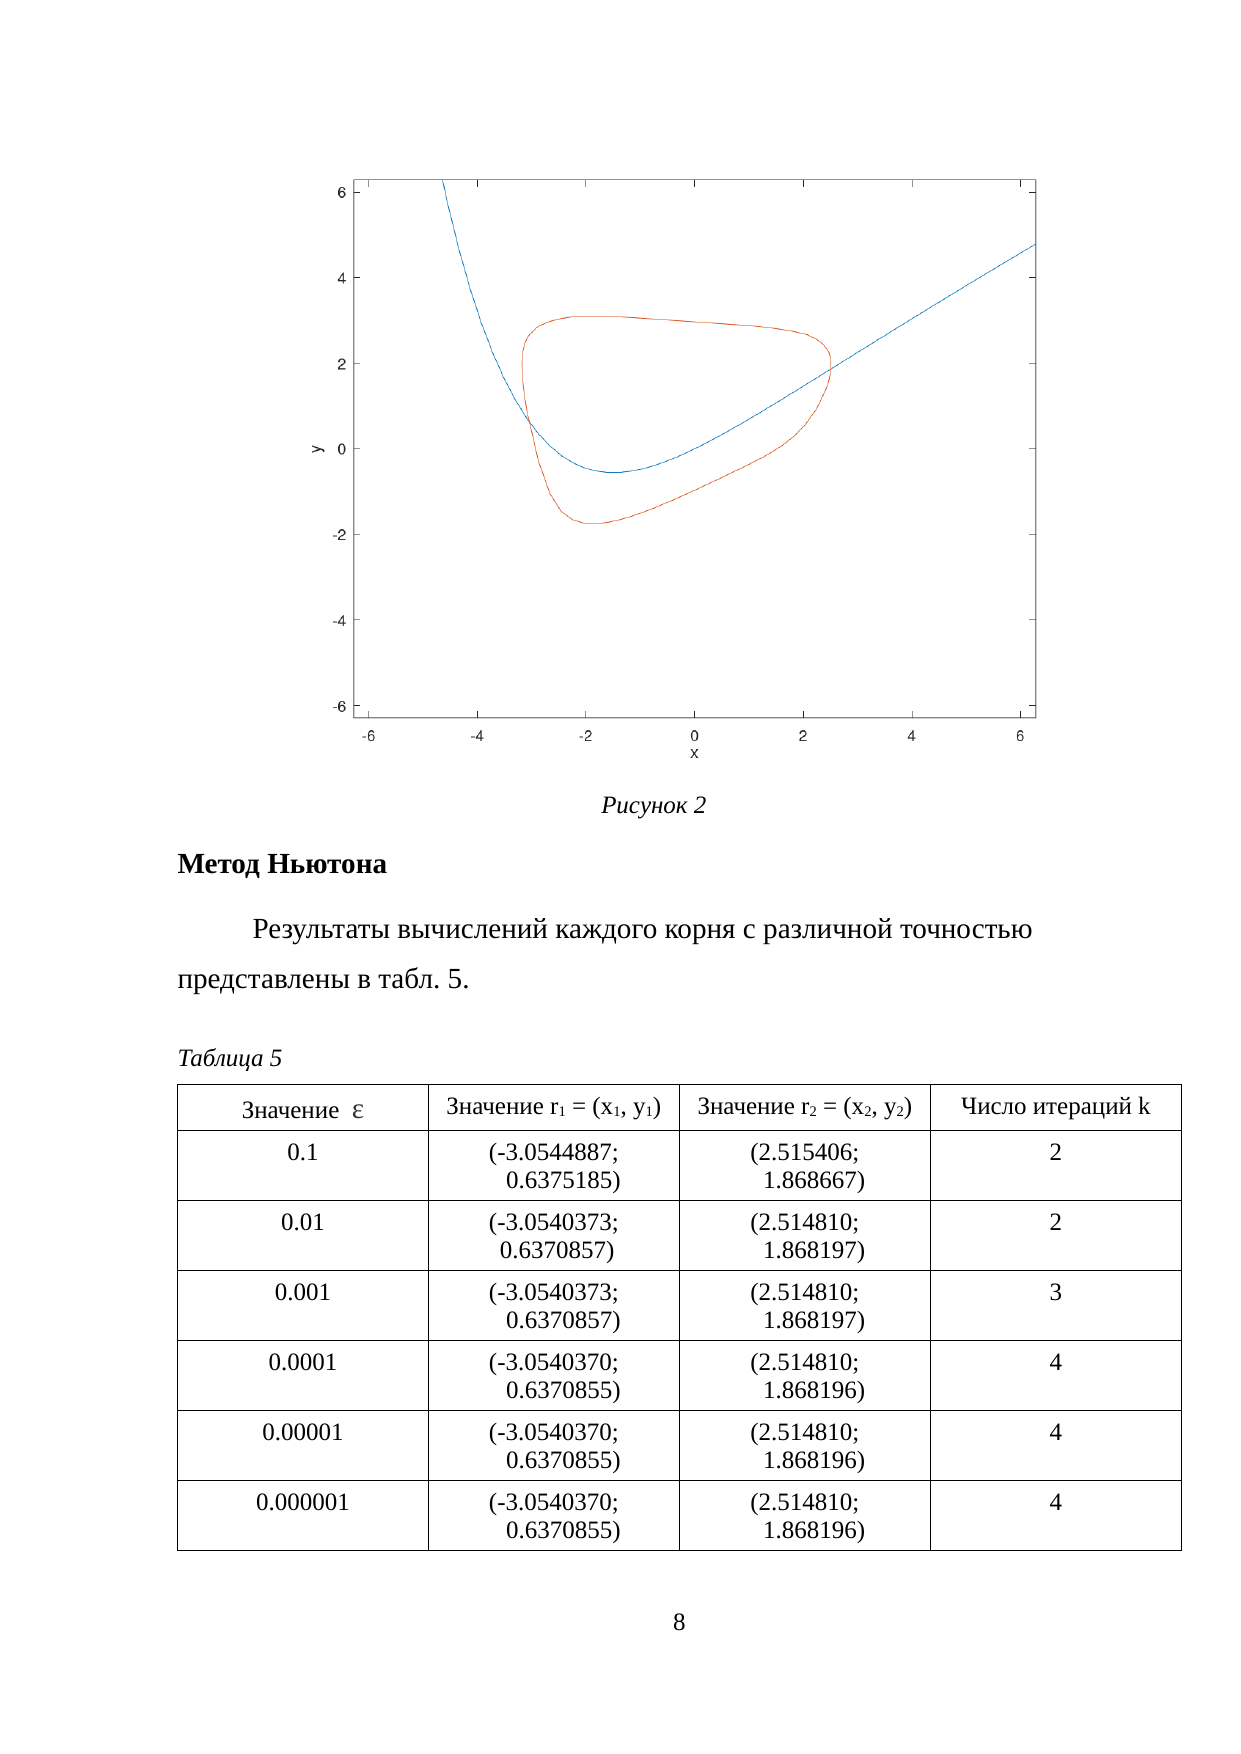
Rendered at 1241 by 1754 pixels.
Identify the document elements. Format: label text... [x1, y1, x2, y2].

table_cell 3 [931, 1271, 1181, 1340]
table_cell (-3.0540370; 0.6370855) [429, 1341, 679, 1410]
table_header Значение ε [178, 1085, 428, 1130]
table_cell 0.001 [178, 1271, 428, 1340]
table_header Значение r1 = (x1, y1) [429, 1085, 679, 1130]
table_cell 2 [931, 1201, 1181, 1270]
table_cell (2.514810; 1.868197) [680, 1201, 930, 1270]
table_header Число итераций k [931, 1085, 1181, 1130]
table_cell (2.515406; 1.868667) [680, 1131, 930, 1200]
table_cell 4 [931, 1481, 1181, 1550]
table_cell (-3.0540370; 0.6370855) [429, 1481, 679, 1550]
text Метод Ньютона [177, 847, 1181, 880]
text Результаты вычислений каждого корня с различной точностью представлены в табл. 5. [177, 911, 1181, 995]
table_cell 0.0001 [178, 1341, 428, 1410]
text Таблица 5 [177, 1043, 1181, 1071]
text Рисунок 2 [226, 131, 1132, 819]
table_cell 0.000001 [178, 1481, 428, 1550]
table_cell (-3.0540373; 0.6370857) [429, 1271, 679, 1340]
table_cell 2 [931, 1131, 1181, 1200]
table_cell 0.01 [178, 1201, 428, 1270]
table_header Значение r2 = (x2, y2) [680, 1085, 930, 1130]
table_cell (-3.0540373; 0.6370857) [429, 1201, 679, 1270]
table_cell (-3.0544887; 0.6375185) [429, 1131, 679, 1200]
table_cell 4 [931, 1411, 1181, 1480]
table_cell (2.514810; 1.868196) [680, 1481, 930, 1550]
table_cell (2.514810; 1.868197) [680, 1271, 930, 1340]
picture [239, 130, 1119, 790]
table_cell 4 [931, 1341, 1181, 1410]
table_cell (2.514810; 1.868196) [680, 1341, 930, 1410]
table_cell 0.00001 [178, 1411, 428, 1480]
table_cell (2.514810; 1.868196) [680, 1411, 930, 1480]
table_cell (-3.0540370; 0.6370855) [429, 1411, 679, 1480]
table_cell 0.1 [178, 1131, 428, 1200]
